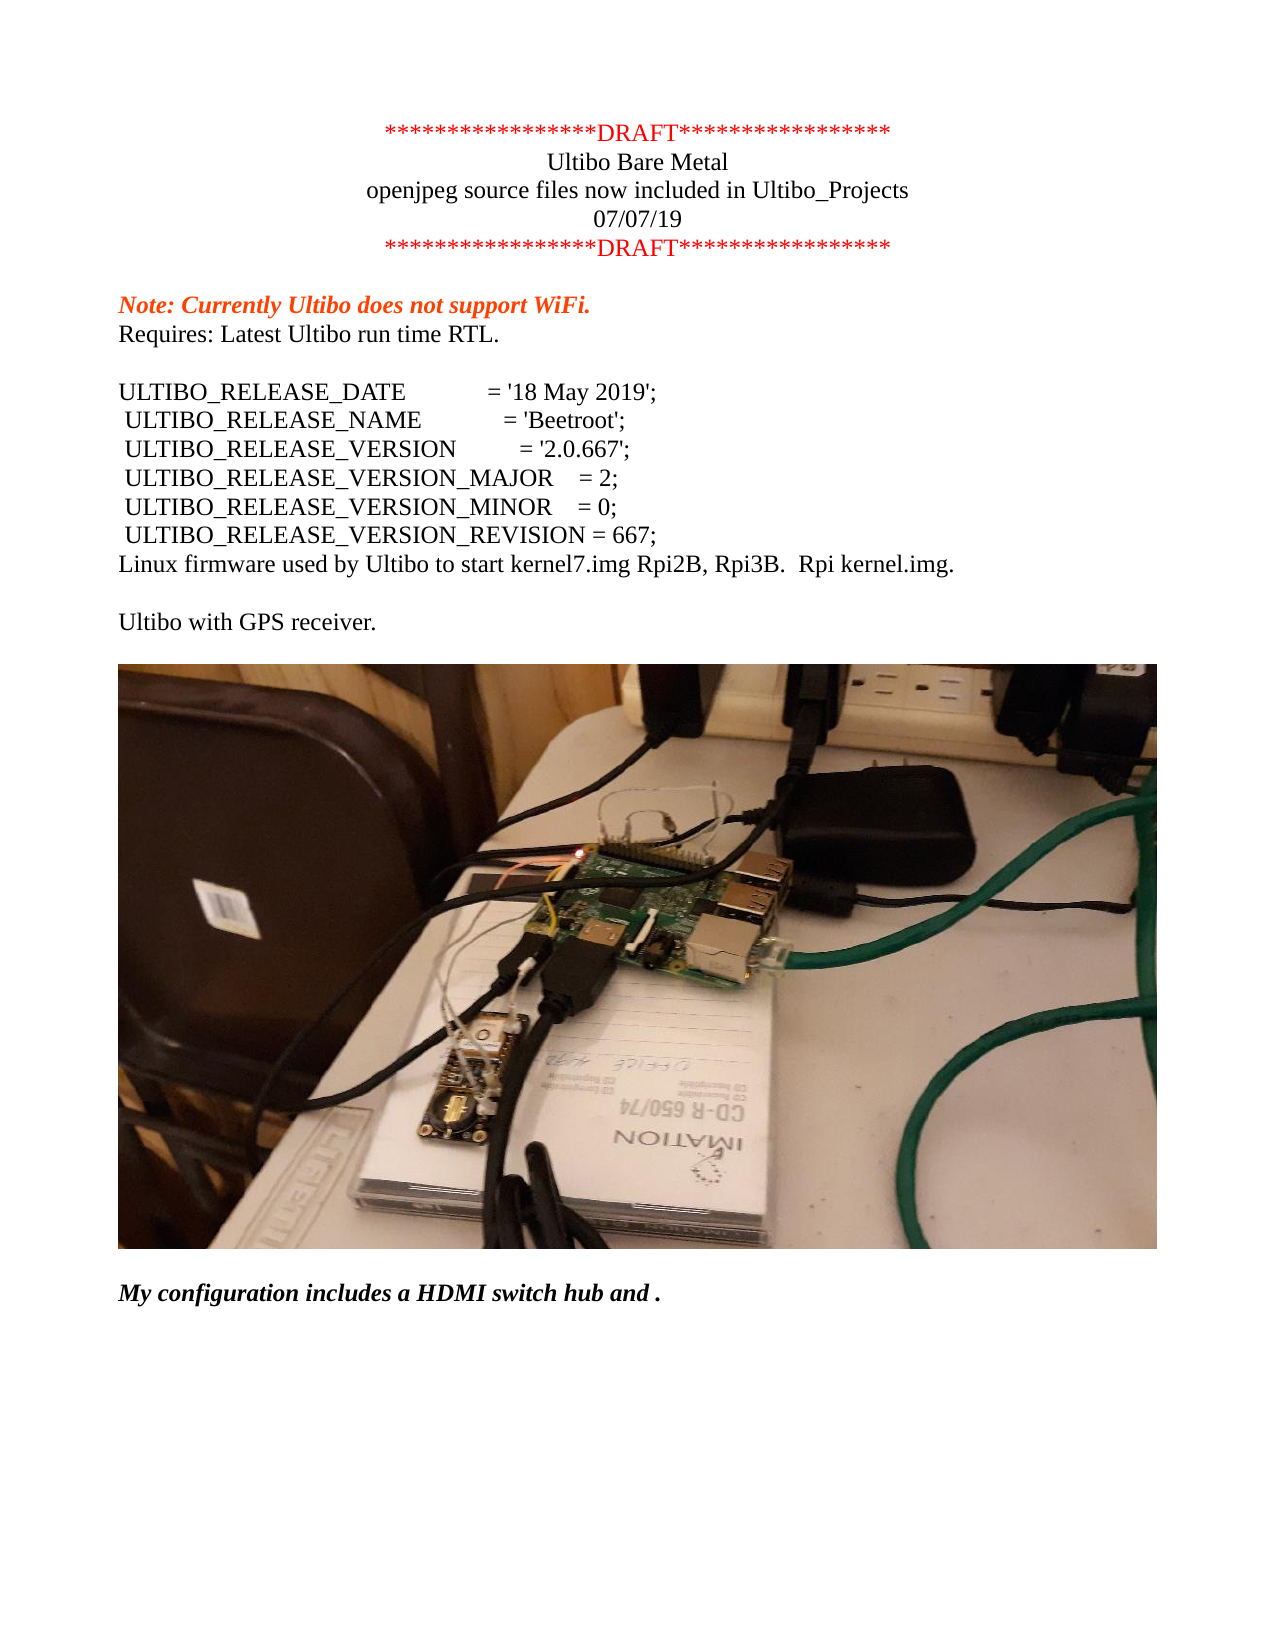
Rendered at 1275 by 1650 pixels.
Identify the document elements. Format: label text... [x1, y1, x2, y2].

text *****************DRAFT***************** [118, 118, 1157, 147]
text openjpeg source files now included in Ultibo_Projects [118, 176, 1157, 204]
text Ultibo Bare Metal [118, 147, 1157, 176]
text ULTIBO_RELEASE_VERSION_REVISION = 667; [118, 521, 1157, 549]
text ULTIBO_RELEASE_NAME = 'Beetroot'; [118, 406, 1157, 434]
text Note: Currently Ultibo does not support WiFi. [118, 291, 1157, 319]
text ULTIBO_RELEASE_VERSION = '2.0.667'; [118, 434, 1157, 463]
text ULTIBO_RELEASE_VERSION_MAJOR = 2; [118, 463, 1157, 492]
picture [118, 664, 1157, 1249]
text Requires: Latest Ultibo run time RTL. [118, 319, 1157, 348]
text ULTIBO_RELEASE_VERSION_MINOR = 0; [118, 492, 1157, 521]
text ULTIBO_RELEASE_DATE = '18 May 2019'; [118, 377, 1157, 406]
text Ultibo with GPS receiver. [118, 607, 1157, 636]
text My configuration includes a HDMI switch hub and . [118, 1278, 1157, 1307]
text *****************DRAFT***************** [118, 233, 1157, 262]
text Linux firmware used by Ultibo to start kernel7.img Rpi2B, Rpi3B. Rpi kernel.img. [118, 549, 1157, 578]
text 07/07/19 [118, 204, 1157, 233]
